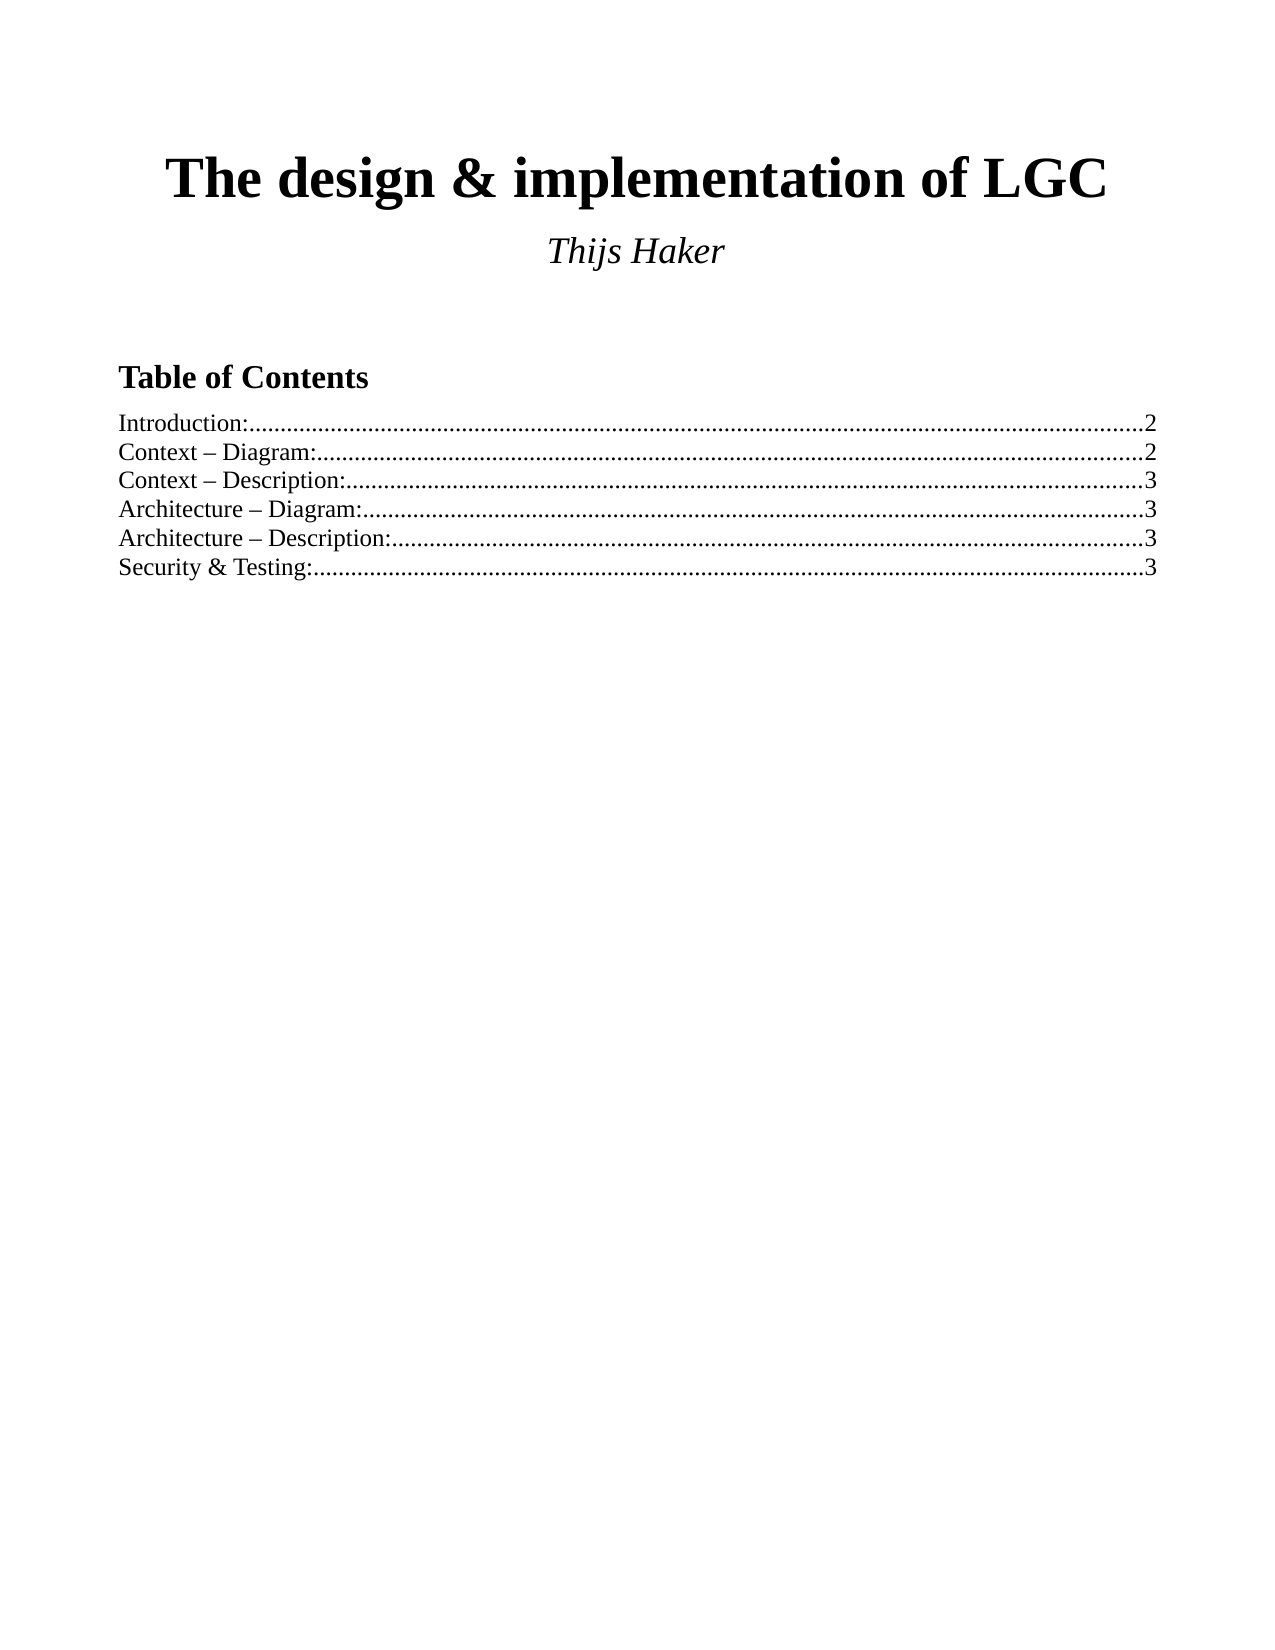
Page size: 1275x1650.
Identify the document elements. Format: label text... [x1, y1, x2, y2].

text Architecture – Diagram: 3 [118, 494, 1157, 523]
text Context – Description: 3 [118, 466, 1157, 494]
text Introduction: 2 [118, 408, 1157, 437]
text Context – Diagram: 2 [118, 437, 1157, 466]
title The design & implementation of LGC [118, 143, 1157, 210]
text Security & Testing: 3 [118, 552, 1157, 581]
text Architecture – Description: 3 [118, 523, 1157, 552]
subtitle Table of Contents [118, 357, 1157, 396]
subtitle Thijs Haker [118, 229, 1157, 272]
